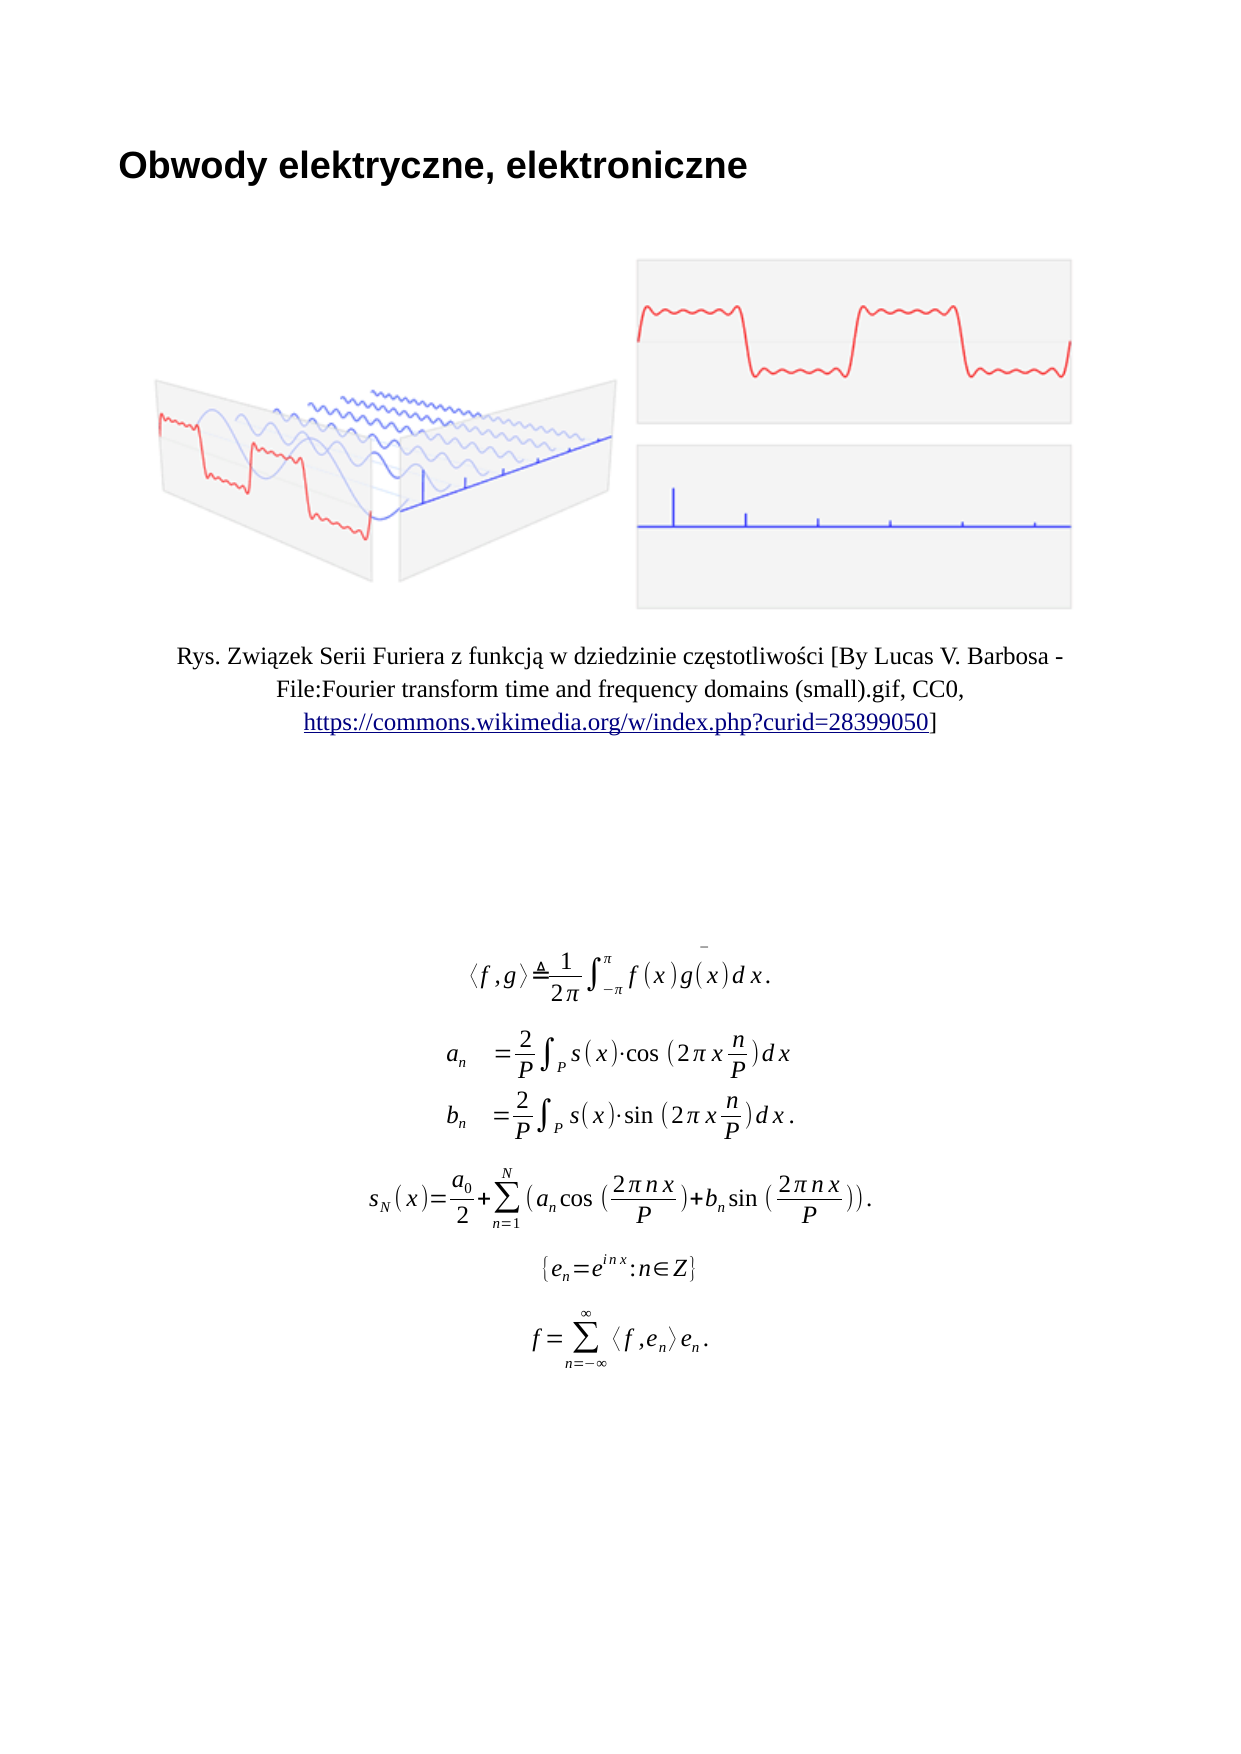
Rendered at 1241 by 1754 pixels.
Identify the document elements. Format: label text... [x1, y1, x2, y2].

text Rys. Związek Serii Furiera z funkcją w dziedzinie częstotliwości [By Lucas V. Barbosa - File:Fourier transform time and frequency domains (small).gif, CC0, https://commons.wikimedia.org/w/index.php?curid=28399050] [118, 641, 1122, 736]
subtitle Obwody elektryczne, elektroniczne [118, 143, 1122, 187]
picture [151, 246, 1089, 622]
